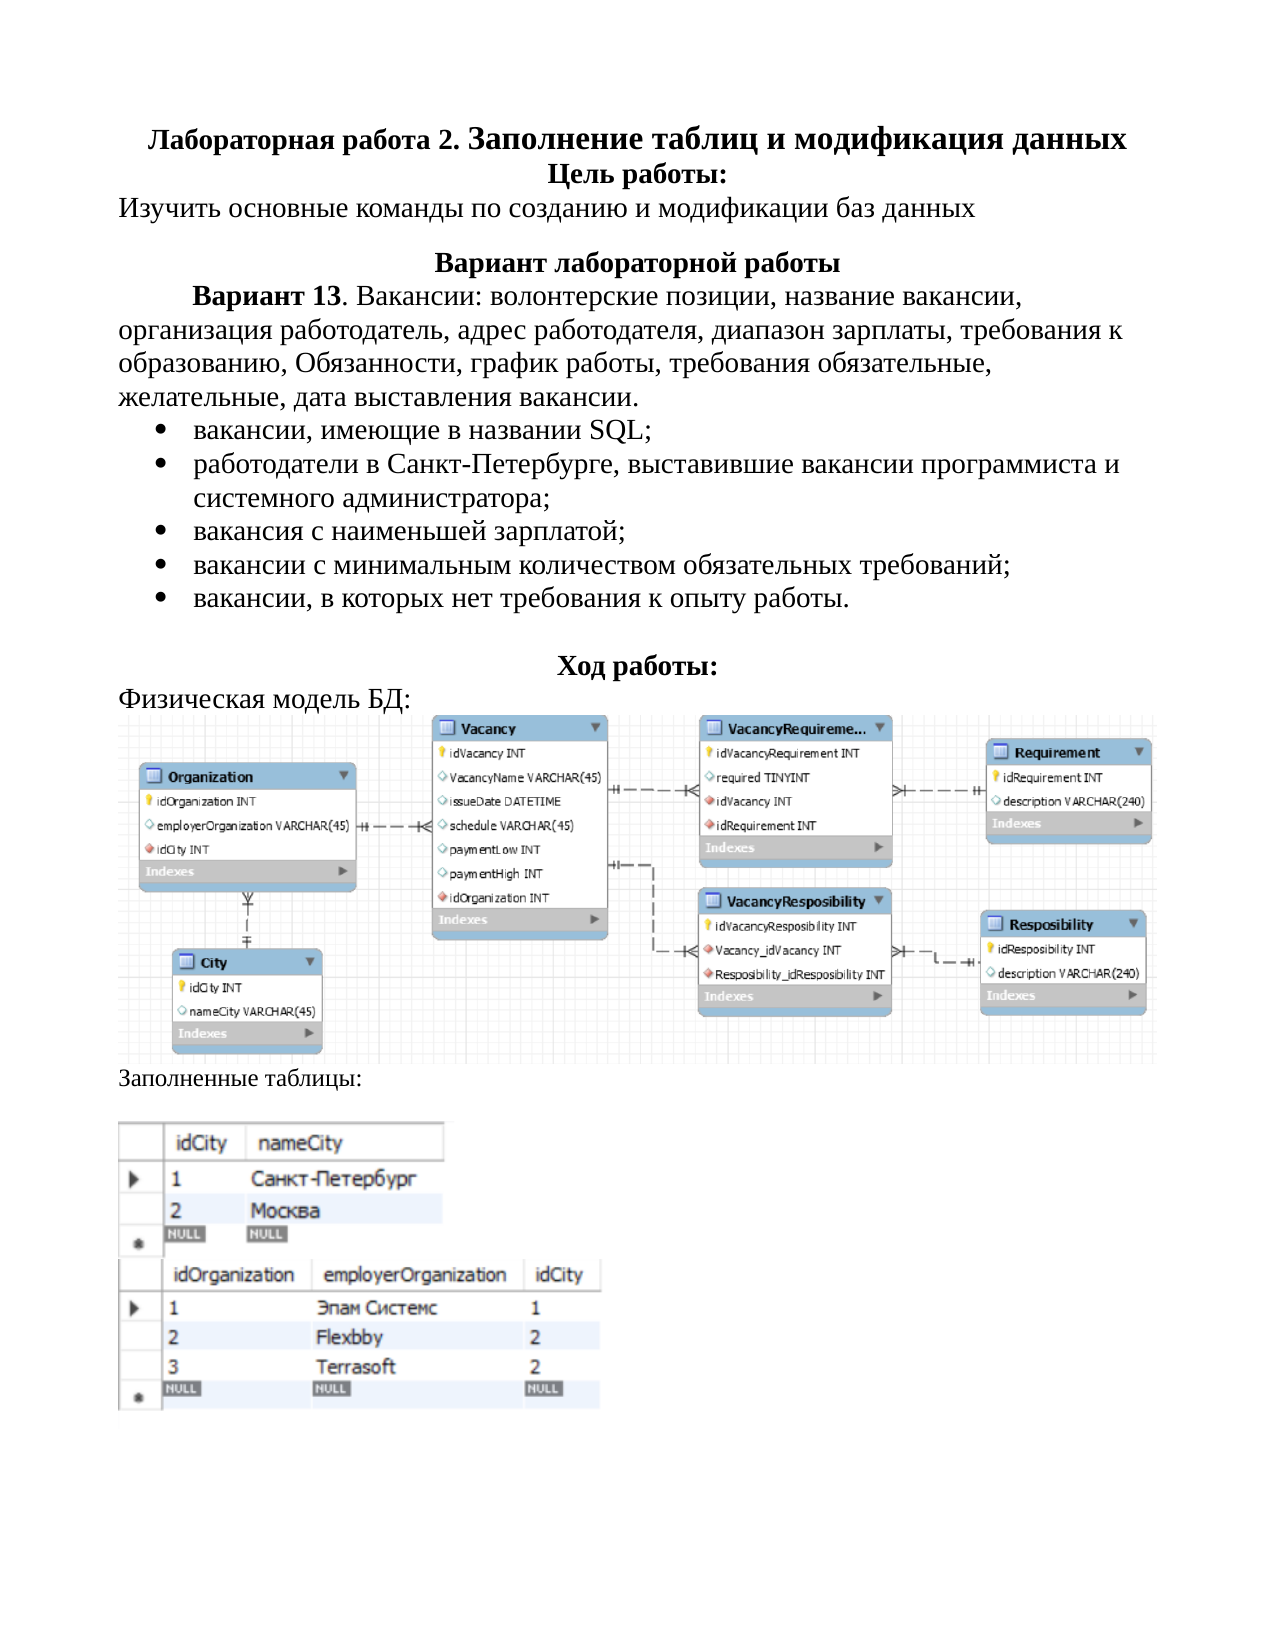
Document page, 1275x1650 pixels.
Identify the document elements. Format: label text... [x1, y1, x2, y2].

text Физическая модель БД: [118, 681, 1157, 715]
text Лабораторная работа 2. Заполнение таблиц и модификация данных [118, 118, 1157, 156]
text Ход работы: [118, 648, 1157, 681]
list вакансии, имеющие в названии SQL; [156, 412, 1157, 446]
list вакансии, в которых нет требования к опыту работы. [156, 581, 1157, 614]
text Вариант 13. Вакансии: волонтерские позиции, название вакансии, организация работодатель, адрес работодателя, диапазон зарплаты, требования к образованию, Обязанности, график работы, требования обязательные, желательные, дата выставления вакансии. [118, 278, 1157, 412]
list работодатели в Санкт-Петербурге, выставившие вакансии программиста и системного администратора; [156, 446, 1157, 513]
text Изучить основные команды по созданию и модификации баз данных [118, 190, 1157, 223]
text Вариант лабораторной работы [118, 245, 1157, 278]
list вакансии с минимальным количеством обязательных требований; [156, 547, 1157, 581]
text Заполненные таблицы: [118, 1064, 1157, 1092]
text Цель работы: [118, 156, 1157, 190]
list вакансия с наименьшей зарплатой; [156, 513, 1157, 547]
picture [118, 715, 1157, 1064]
picture [118, 1121, 612, 1429]
